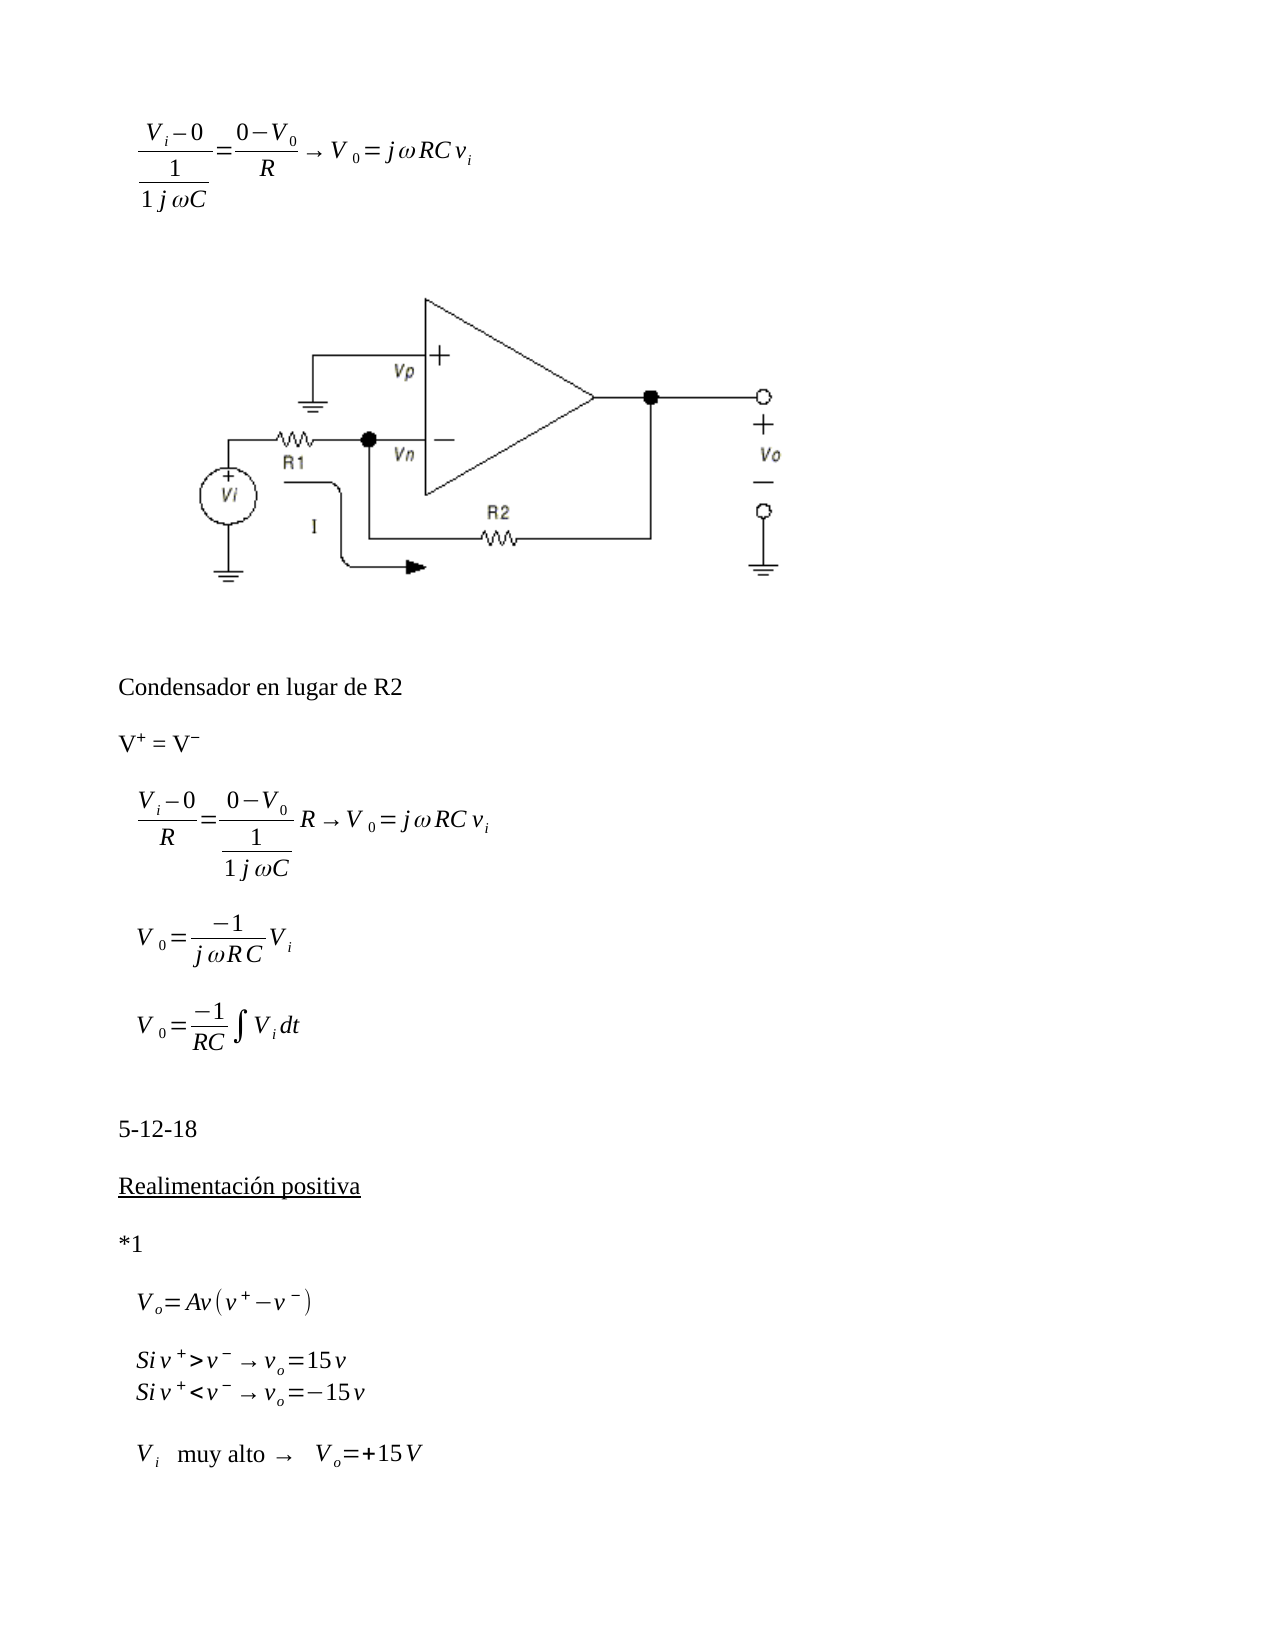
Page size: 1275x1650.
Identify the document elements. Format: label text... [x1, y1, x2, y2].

text Condensador en lugar de R2 [118, 672, 1157, 701]
text 5-12-18 [118, 1114, 1157, 1143]
text Realimentación positiva [118, 1171, 1157, 1200]
text V⁺ = V⁻ [118, 729, 1157, 758]
picture [131, 267, 852, 623]
text *1 [118, 1229, 1157, 1258]
text muy alto → [118, 1439, 1157, 1471]
